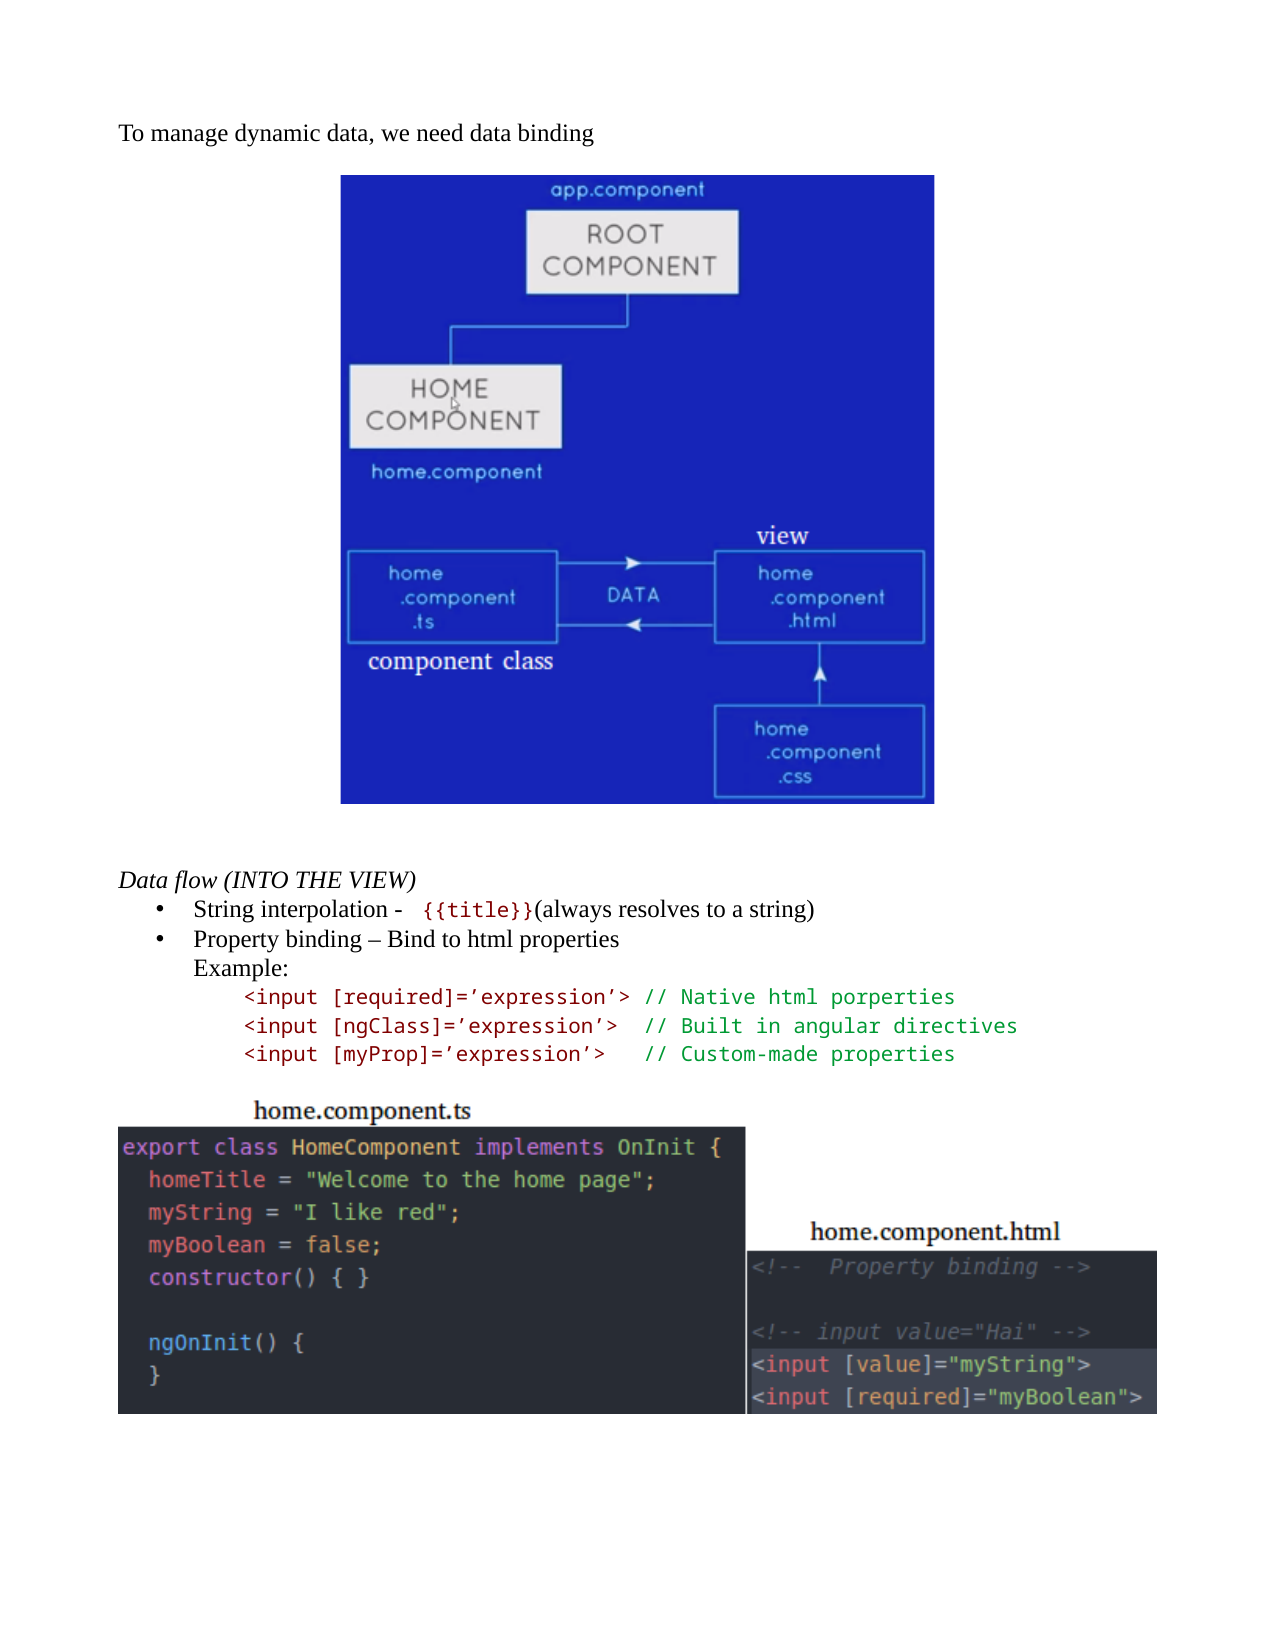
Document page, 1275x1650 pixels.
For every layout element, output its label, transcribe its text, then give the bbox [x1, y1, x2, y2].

list Example: [156, 953, 1157, 981]
list <input [required]=’expression’> // Native html porperties [193, 981, 1157, 1011]
list <input [ngClass]=’expression’> // Built in angular directives [193, 1011, 1157, 1039]
text Data flow (INTO THE VIEW) [118, 866, 1157, 894]
picture [118, 1096, 1157, 1414]
list String interpolation - {{title}}(always resolves to a string) [156, 894, 1157, 924]
text To manage dynamic data, we need data binding [118, 118, 1157, 147]
picture [340, 175, 935, 804]
list <input [myProp]=’expression’> // Custom-made properties [193, 1039, 1157, 1068]
list Property binding – Bind to html properties [156, 924, 1157, 953]
